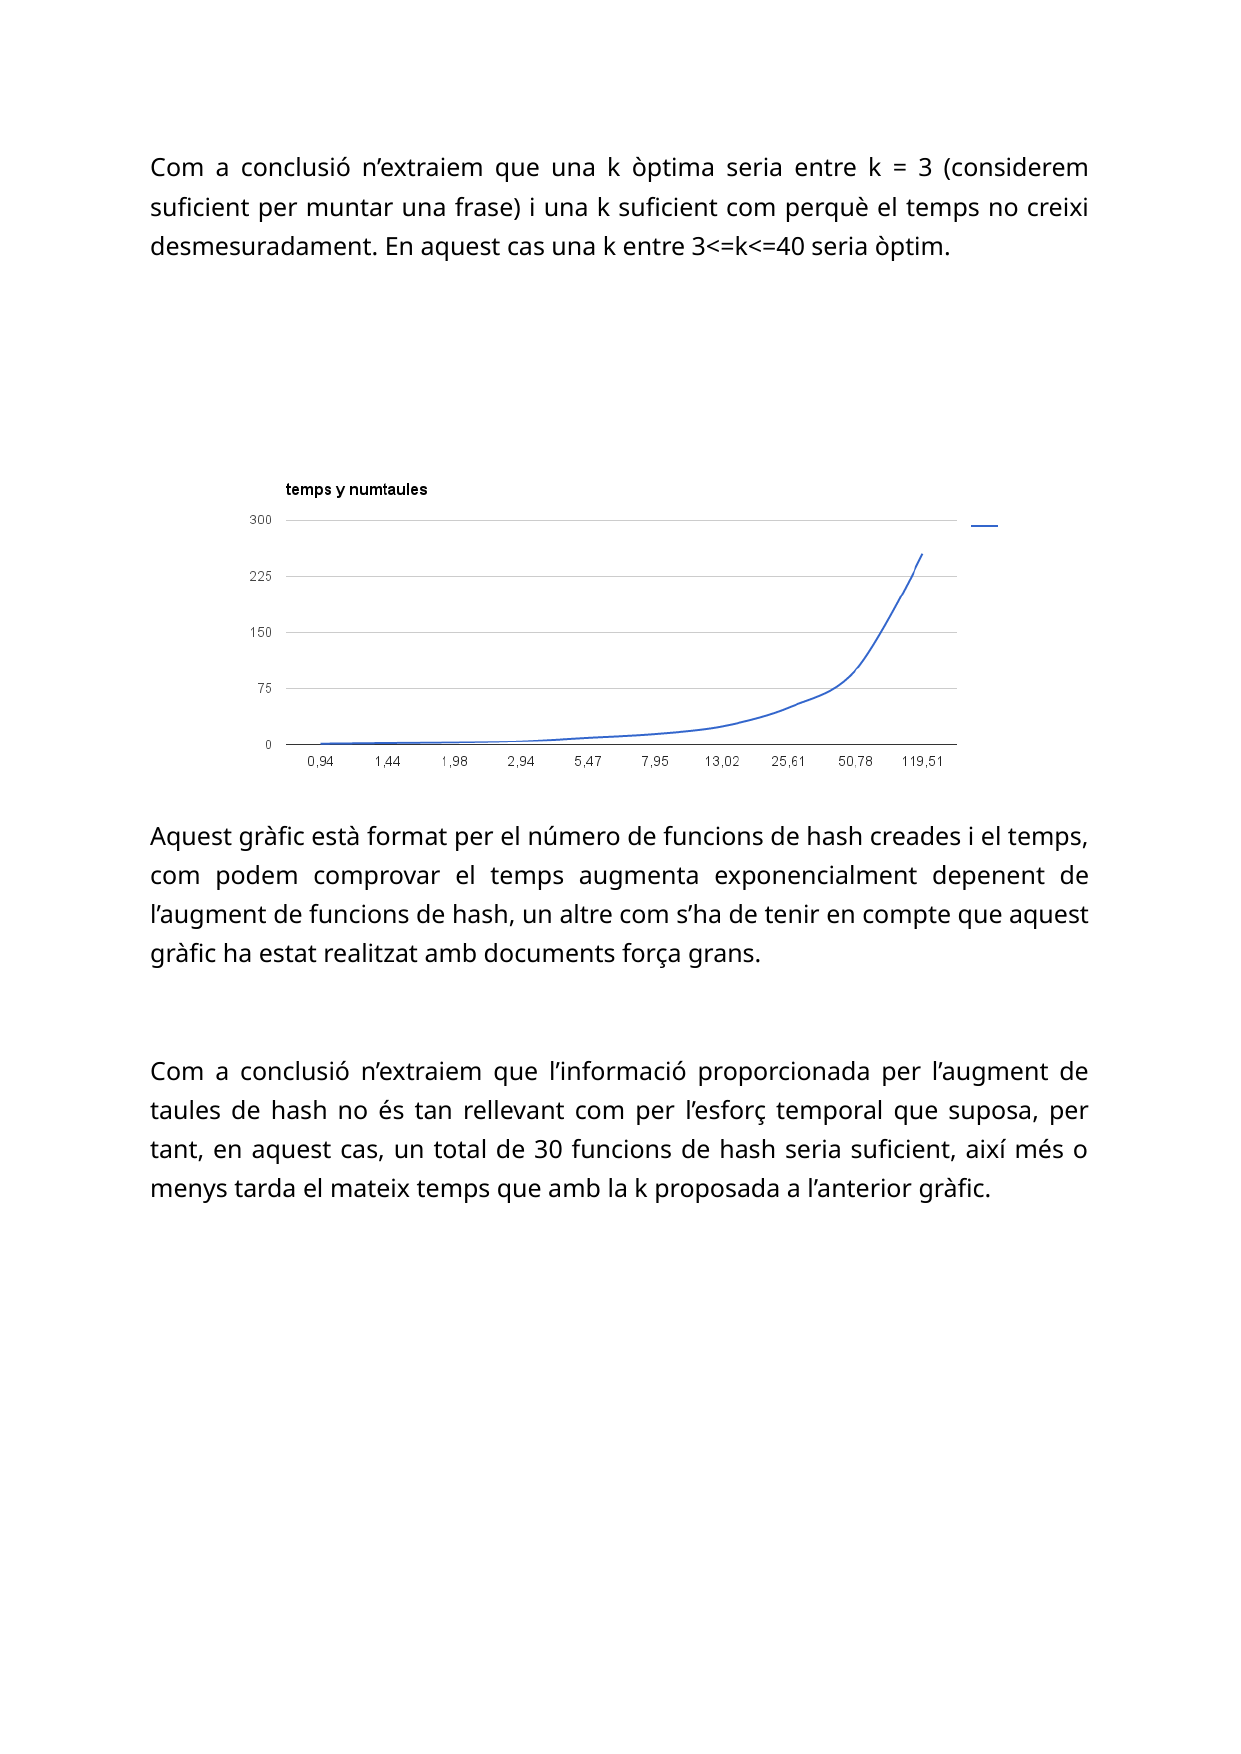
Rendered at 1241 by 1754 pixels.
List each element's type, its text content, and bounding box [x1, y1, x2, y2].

picture [150, 450, 1091, 815]
text Com a conclusió n’extraiem que una k òptima seria entre k = 3 (considerem suficient per muntar una frase) i una k suficient com perquè el temps no creixi desmesuradament. En aquest cas una k entre 3<=k<=40 seria òptim. [150, 150, 1090, 262]
text Com a conclusió n’extraiem que l’informació proporcionada per l’augment de taules de hash no és tan rellevant com per l’esforç temporal que suposa, per tant, en aquest cas, un total de 30 funcions de hash seria suficient, així més o menys tarda el mateix temps que amb la k proposada a l’anterior gràfic. [150, 1053, 1090, 1205]
text Aquest gràfic està format per el número de funcions de hash creades i el temps, com podem comprovar el temps augmenta exponencialment depenent de l’augment de funcions de hash, un altre com s’ha de tenir en compte que aquest gràfic ha estat realitzat amb documents força grans. [150, 818, 1090, 970]
